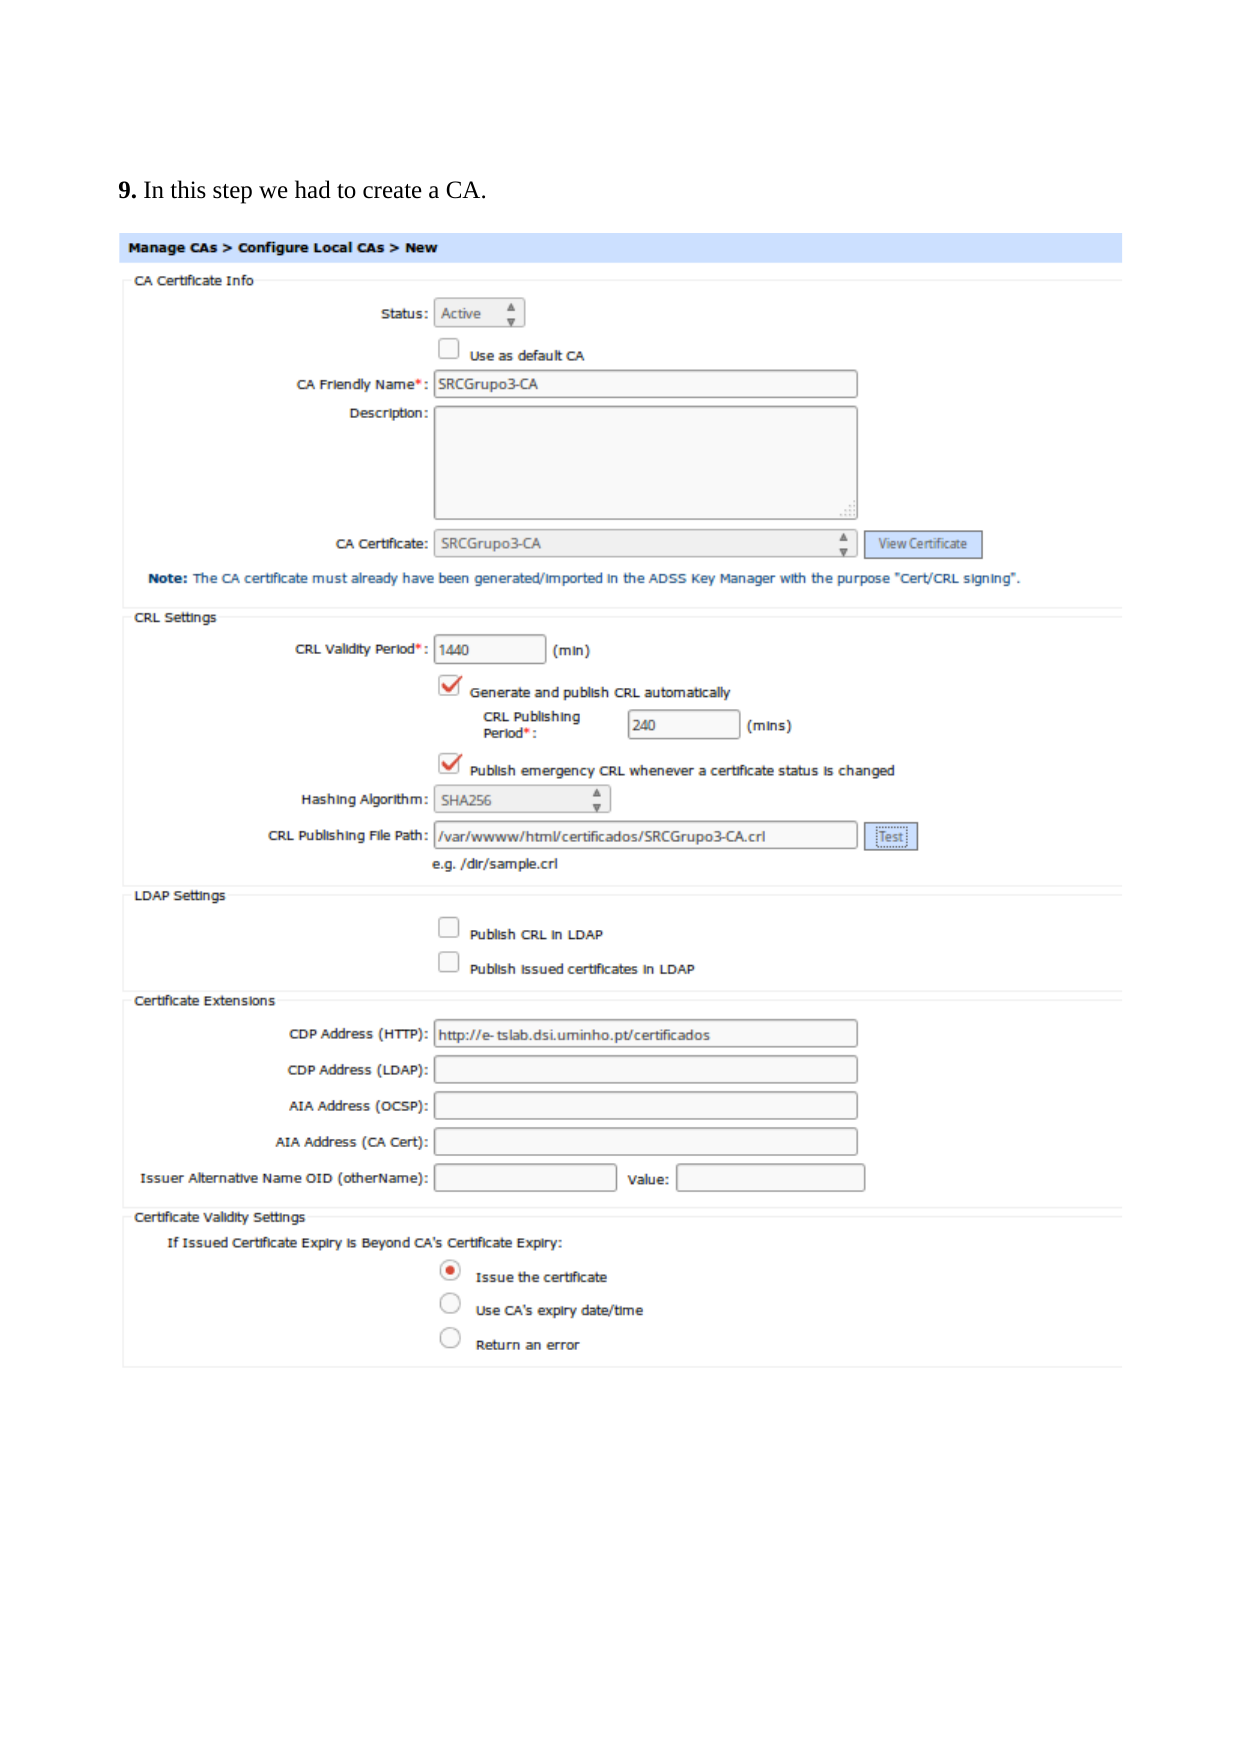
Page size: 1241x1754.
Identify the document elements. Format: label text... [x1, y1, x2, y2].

picture [118, 233, 1123, 1374]
text 9. In this step we had to create a CA. [118, 176, 1122, 204]
